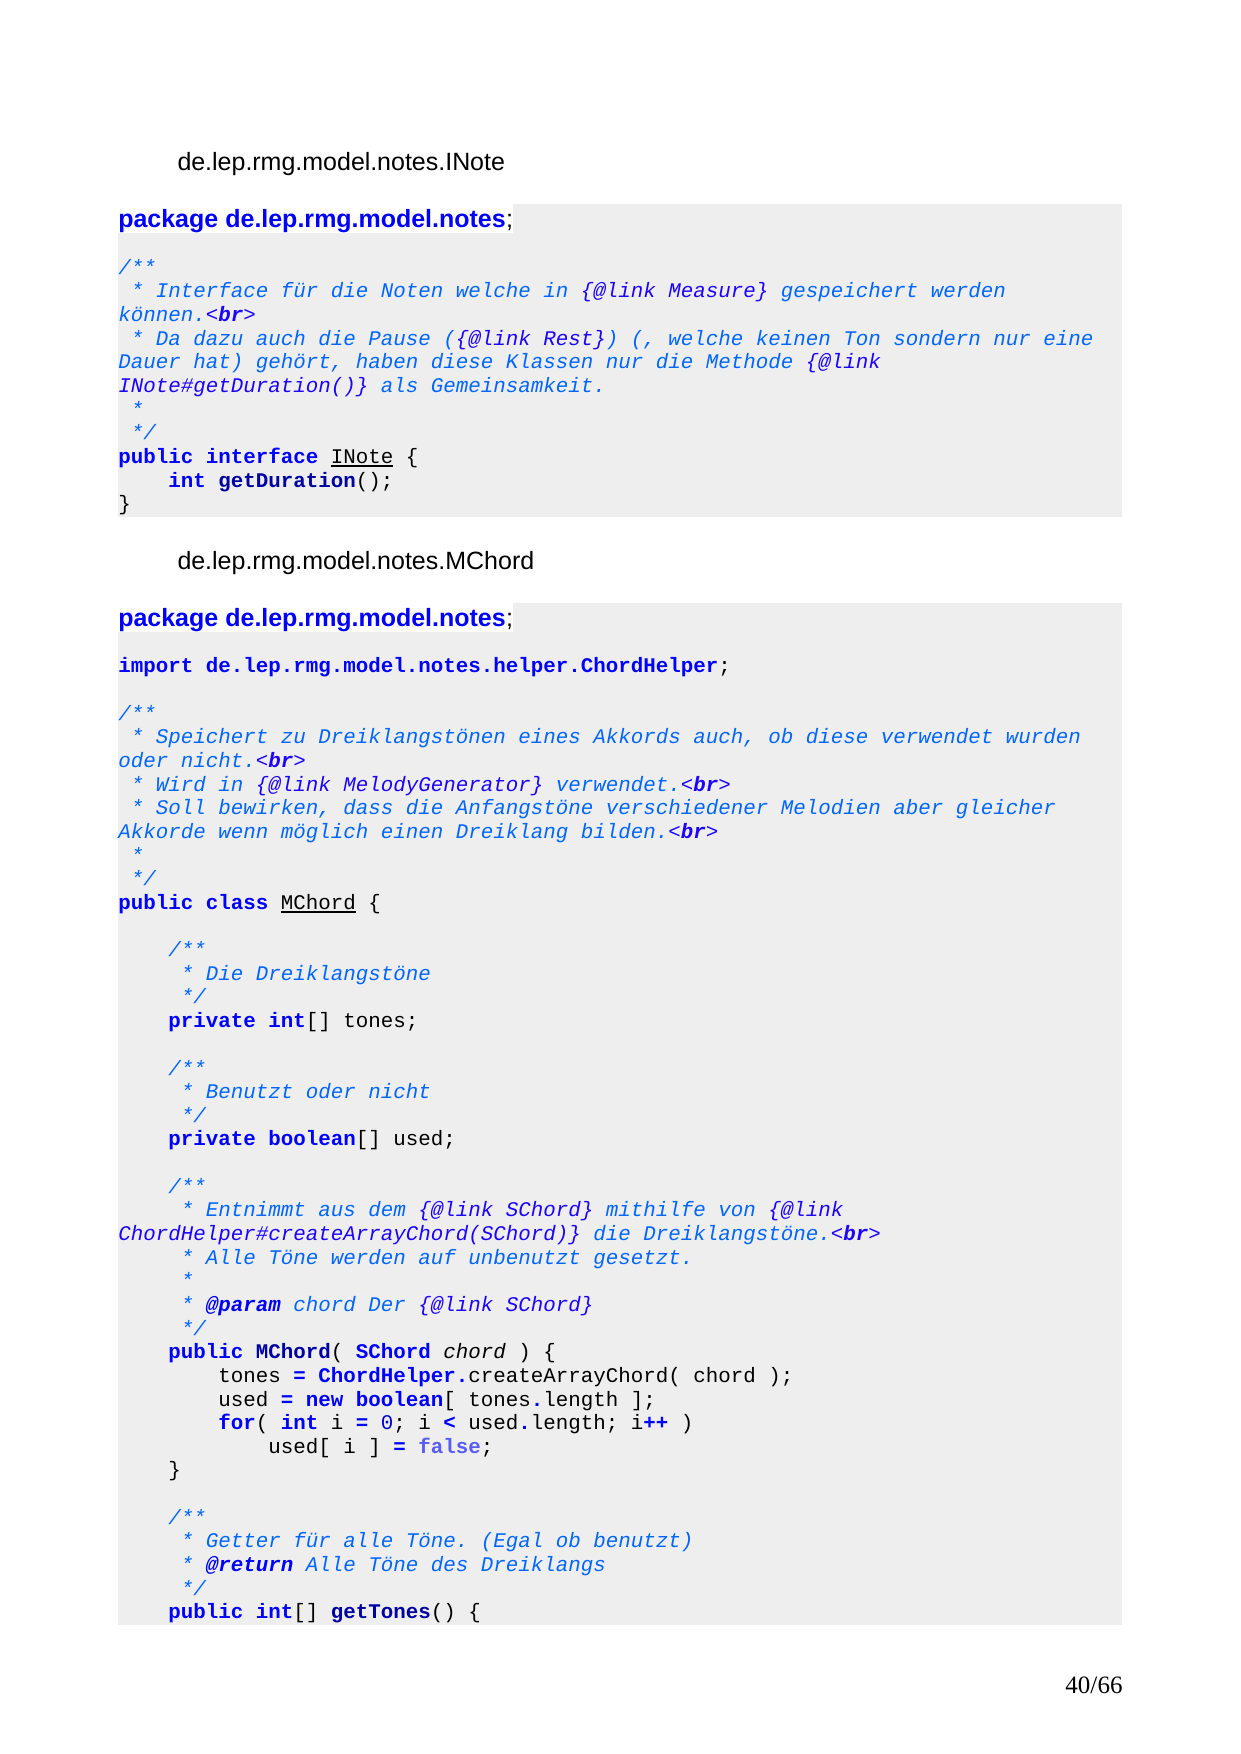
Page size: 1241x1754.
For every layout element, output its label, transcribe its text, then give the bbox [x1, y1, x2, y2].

text * Die Dreiklangstöne [118, 963, 1122, 987]
text * Wird in {@link MelodyGenerator} verwendet.<br> [118, 774, 1122, 797]
text */ [118, 1105, 1122, 1128]
text } [118, 1459, 1122, 1483]
text public class MChord { [118, 892, 1122, 916]
text public MChord( SChord chord ) { [118, 1341, 1122, 1365]
text private boolean[] used; [118, 1128, 1122, 1152]
text /** [118, 257, 1122, 280]
text used = new boolean[ tones.length ]; [118, 1388, 1122, 1412]
text public int[] getTones() { [118, 1601, 1122, 1625]
text * Interface für die Noten welche in {@link Measure} gespeichert werden können.<br> [118, 280, 1122, 328]
text tones = ChordHelper.createArrayChord( chord ); [118, 1365, 1122, 1388]
text * @return Alle Töne des Dreiklangs [118, 1554, 1122, 1578]
text package de.lep.rmg.model.notes; [118, 603, 1122, 632]
text * Da dazu auch die Pause ({@link Rest}) (, welche keinen Ton sondern nur eine Dauer hat) gehört, haben diese Klassen nur die Methode {@link INote#getDuration()} als Gemeinsamkeit. [118, 328, 1122, 399]
text /** [118, 1507, 1122, 1530]
text de.lep.rmg.model.notes.MChord [118, 546, 1122, 574]
text * [118, 1270, 1122, 1294]
text */ [118, 1578, 1122, 1601]
text */ [118, 868, 1122, 892]
text import de.lep.rmg.model.notes.helper.ChordHelper; [118, 656, 1122, 679]
text * Soll bewirken, dass die Anfangstöne verschiedener Melodien aber gleicher Akkorde wenn möglich einen Dreiklang bilden.<br> [118, 797, 1122, 845]
text package de.lep.rmg.model.notes; [118, 204, 1122, 233]
text for( int i = 0; i < used.length; i++ ) [118, 1412, 1122, 1436]
text /** [118, 939, 1122, 963]
text */ [118, 987, 1122, 1010]
text * [118, 845, 1122, 868]
text private int[] tones; [118, 1010, 1122, 1034]
text * Entnimmt aus dem {@link SChord} mithilfe von {@link ChordHelper#createArrayChord(SChord)} die Dreiklangstöne.<br> [118, 1199, 1122, 1247]
text * Alle Töne werden auf unbenutzt gesetzt. [118, 1247, 1122, 1270]
text * Getter für alle Töne. (Egal ob benutzt) [118, 1530, 1122, 1554]
text */ [118, 422, 1122, 446]
text public interface INote { [118, 446, 1122, 469]
text * [118, 399, 1122, 422]
text /** [118, 1176, 1122, 1199]
text * Benutzt oder nicht [118, 1081, 1122, 1105]
text * @param chord Der {@link SChord} [118, 1294, 1122, 1318]
text used[ i ] = false; [118, 1436, 1122, 1459]
text de.lep.rmg.model.notes.INote [118, 147, 1122, 176]
text /** [118, 703, 1122, 726]
text } [118, 493, 1122, 517]
text */ [118, 1318, 1122, 1341]
text * Speichert zu Dreiklangstönen eines Akkords auch, ob diese verwendet wurden oder nicht.<br> [118, 726, 1122, 774]
text /** [118, 1057, 1122, 1081]
text int getDuration(); [118, 469, 1122, 493]
